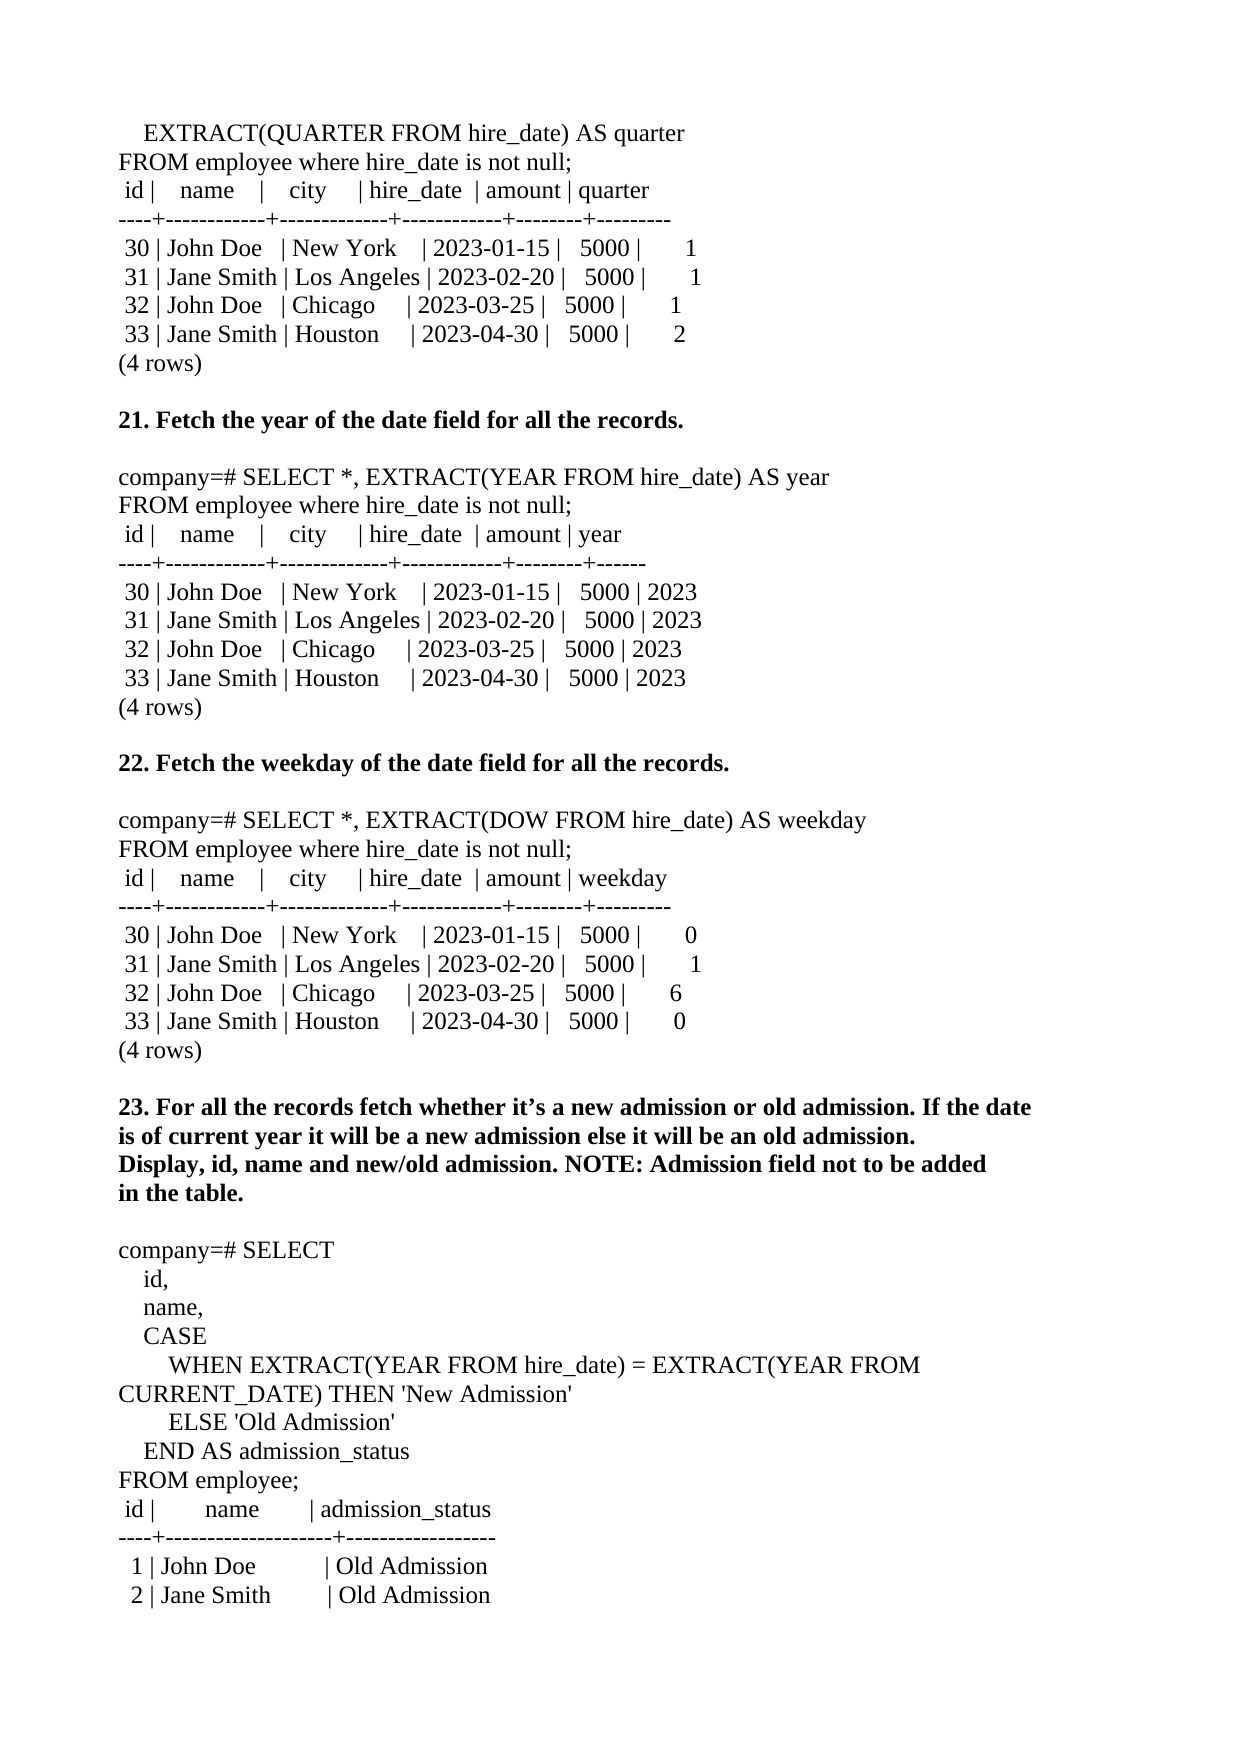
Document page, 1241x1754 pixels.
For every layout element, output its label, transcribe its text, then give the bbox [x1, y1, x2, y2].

text FROM employee where hire_date is not null; [118, 147, 1122, 176]
text ----+------------+-------------+------------+--------+--------- [118, 204, 1122, 233]
text FROM employee; [118, 1465, 1122, 1494]
text name, [118, 1292, 1122, 1321]
text FROM employee where hire_date is not null; [118, 490, 1122, 519]
text 2 | Jane Smith | Old Admission [118, 1580, 1122, 1609]
text FROM employee where hire_date is not null; [118, 834, 1122, 863]
text 33 | Jane Smith | Houston | 2023-04-30 | 5000 | 0 [118, 1006, 1122, 1035]
text WHEN EXTRACT(YEAR FROM hire_date) = EXTRACT(YEAR FROM CURRENT_DATE) THEN 'New Admission' [118, 1350, 1122, 1407]
text 1 | John Doe | Old Admission [118, 1551, 1122, 1580]
text 30 | John Doe | New York | 2023-01-15 | 5000 | 2023 [118, 577, 1122, 605]
text ELSE 'Old Admission' [118, 1407, 1122, 1436]
text 33 | Jane Smith | Houston | 2023-04-30 | 5000 | 2 [118, 319, 1122, 348]
text 32 | John Doe | Chicago | 2023-03-25 | 5000 | 2023 [118, 634, 1122, 663]
text (4 rows) [118, 692, 1122, 720]
text 30 | John Doe | New York | 2023-01-15 | 5000 | 0 [118, 920, 1122, 949]
text is of current year it will be a new admission else it will be an old admission. [118, 1121, 1122, 1149]
text company=# SELECT *, EXTRACT(YEAR FROM hire_date) AS year [118, 462, 1122, 490]
text EXTRACT(QUARTER FROM hire_date) AS quarter [118, 118, 1122, 147]
text (4 rows) [118, 348, 1122, 377]
text (4 rows) [118, 1035, 1122, 1064]
text 32 | John Doe | Chicago | 2023-03-25 | 5000 | 6 [118, 978, 1122, 1006]
text id | name | admission_status [118, 1494, 1122, 1522]
text 33 | Jane Smith | Houston | 2023-04-30 | 5000 | 2023 [118, 663, 1122, 692]
text 31 | Jane Smith | Los Angeles | 2023-02-20 | 5000 | 1 [118, 262, 1122, 291]
text 22. Fetch the weekday of the date field for all the records. [118, 748, 1122, 777]
text 32 | John Doe | Chicago | 2023-03-25 | 5000 | 1 [118, 291, 1122, 319]
text ----+------------+-------------+------------+--------+--------- [118, 891, 1122, 920]
text id, [118, 1264, 1122, 1292]
text 21. Fetch the year of the date field for all the records. [118, 405, 1122, 434]
text Display, id, name and new/old admission. NOTE: Admission field not to be added [118, 1149, 1122, 1178]
text id | name | city | hire_date | amount | quarter [118, 176, 1122, 204]
text company=# SELECT [118, 1235, 1122, 1264]
text 30 | John Doe | New York | 2023-01-15 | 5000 | 1 [118, 233, 1122, 262]
text id | name | city | hire_date | amount | weekday [118, 863, 1122, 891]
text ----+--------------------+------------------ [118, 1522, 1122, 1551]
text ----+------------+-------------+------------+--------+------ [118, 548, 1122, 577]
text 31 | Jane Smith | Los Angeles | 2023-02-20 | 5000 | 2023 [118, 605, 1122, 634]
text in the table. [118, 1178, 1122, 1207]
text END AS admission_status [118, 1436, 1122, 1465]
text company=# SELECT *, EXTRACT(DOW FROM hire_date) AS weekday [118, 805, 1122, 834]
text id | name | city | hire_date | amount | year [118, 519, 1122, 548]
text 23. For all the records fetch whether it’s a new admission or old admission. If the date [118, 1092, 1122, 1121]
text 31 | Jane Smith | Los Angeles | 2023-02-20 | 5000 | 1 [118, 949, 1122, 978]
text CASE [118, 1321, 1122, 1350]
